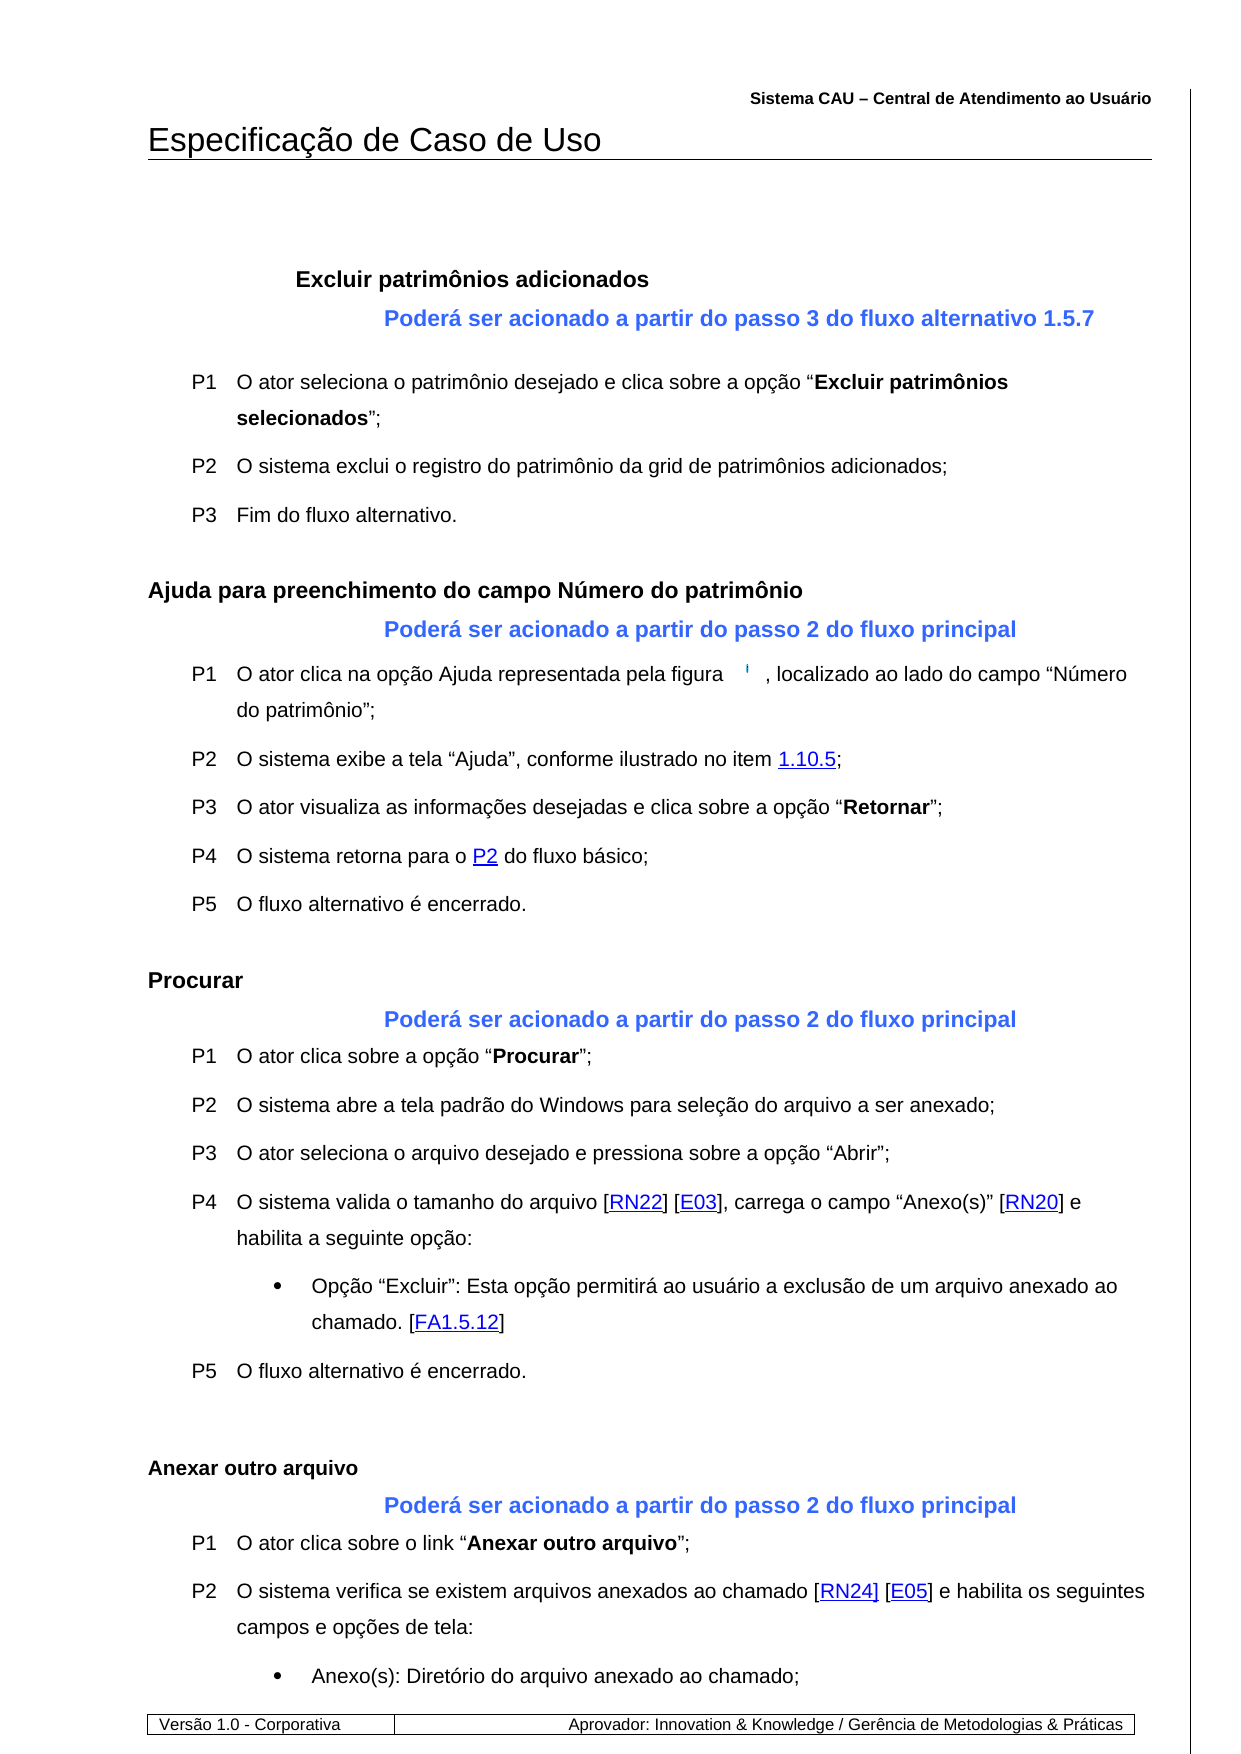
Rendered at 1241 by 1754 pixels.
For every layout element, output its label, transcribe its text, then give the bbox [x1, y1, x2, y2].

subtitle Procurar [148, 967, 1152, 993]
list O sistema exclui o registro do patrimônio da grid de patrimônios adicionados; [191, 454, 1152, 478]
subtitle Ajuda para preenchimento do campo Número do patrimônio [148, 577, 1152, 604]
list O fluxo alternativo é encerrado. [191, 892, 1152, 916]
list O ator seleciona o patrimônio desejado e clica sobre a opção “Excluir patrimônios selecionados”; [191, 370, 1152, 430]
list O ator clica sobre a opção “Procurar”; [191, 1044, 1152, 1068]
list O ator visualiza as informações desejadas e clica sobre a opção “Retornar”; [191, 795, 1152, 819]
list O ator clica sobre o link “Anexar outro arquivo”; [191, 1531, 1152, 1555]
list O sistema exibe a tela “Ajuda”, conforme ilustrado no item 1.10.5; [191, 747, 1152, 771]
subtitle Anexar outro arquivo [148, 1455, 1152, 1479]
list O ator seleciona o arquivo desejado e pressiona sobre a opção “Abrir”; [191, 1141, 1152, 1165]
text Poderá ser acionado a partir do passo 2 do fluxo principal [384, 1492, 1152, 1518]
list Anexo(s): Diretório do arquivo anexado ao chamado; [274, 1663, 1152, 1688]
list O sistema retorna para o P2 do fluxo básico; [191, 843, 1152, 867]
text Poderá ser acionado a partir do passo 2 do fluxo principal [384, 616, 1152, 643]
subtitle Excluir patrimônios adicionados [295, 266, 1152, 292]
list O fluxo alternativo é encerrado. [191, 1358, 1152, 1382]
text Poderá ser acionado a partir do passo 3 do fluxo alternativo 1.5.7 [384, 305, 1152, 331]
list O sistema abre a tela padrão do Windows para seleção do arquivo a ser anexado; [191, 1093, 1152, 1117]
text Poderá ser acionado a partir do passo 2 do fluxo principal [384, 1006, 1152, 1032]
list O ator clica na opção Ajuda representada pela figura , localizado ao lado do campo “Número do patrimônio”; [191, 655, 1152, 722]
list Fim do fluxo alternativo. [191, 503, 1152, 527]
list O sistema verifica se existem arquivos anexados ao chamado [RN24] [E05] e habilita os seguintes campos e opções de tela: [191, 1579, 1152, 1639]
list O sistema valida o tamanho do arquivo [RN22] [E03], carrega o campo “Anexo(s)” [RN20] e habilita a seguinte opção: [191, 1190, 1152, 1249]
list Opção “Excluir”: Esta opção permitirá ao usuário a exclusão de um arquivo anexado ao chamado. [FA1.5.12] [274, 1274, 1152, 1334]
